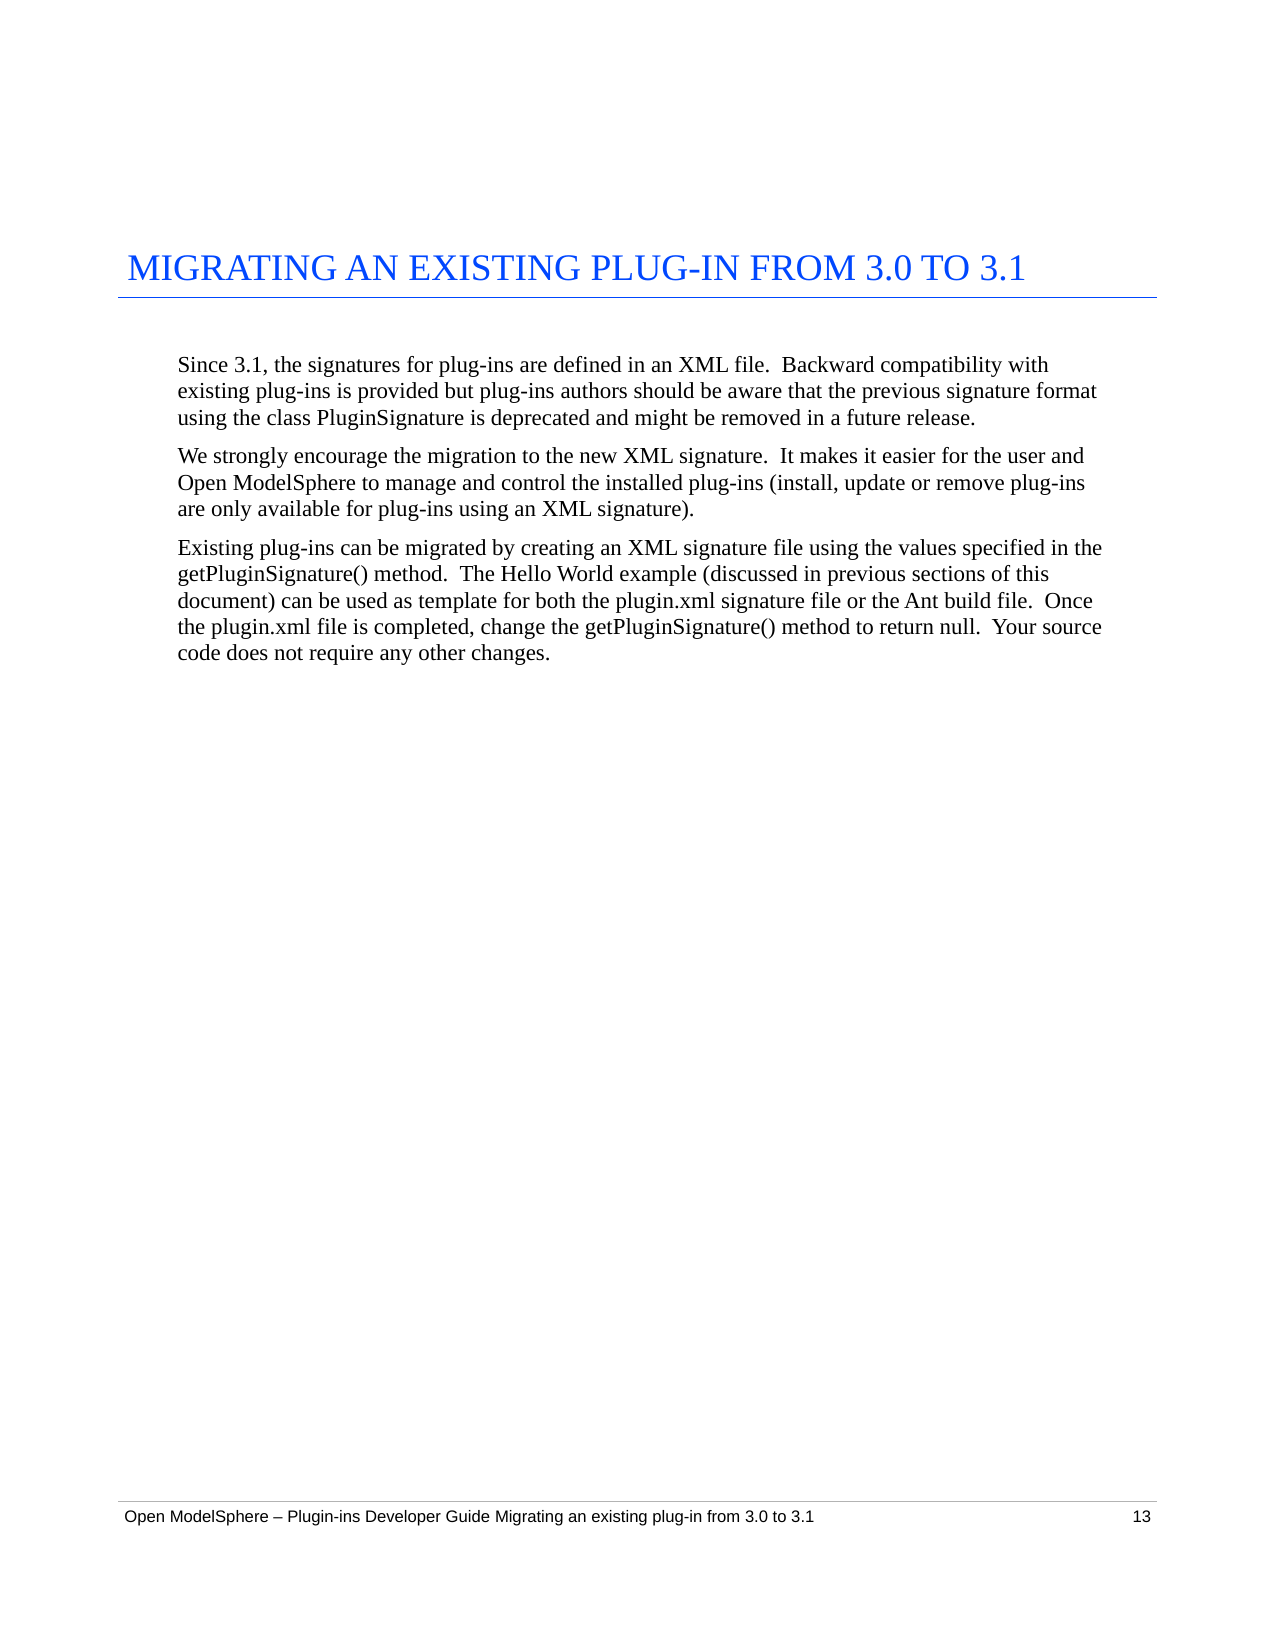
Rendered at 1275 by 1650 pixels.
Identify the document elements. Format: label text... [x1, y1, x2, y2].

text Since 3.1, the signatures for plug-ins are defined in an XML file. Backward compatibility with existing plug-ins is provided but plug-ins authors should be aware that the previous signature format using the class PluginSignature is deprecated and might be removed in a future release. [177, 351, 1109, 430]
subtitle Migrating an existing plug-in from 3.0 to 3.1 [118, 236, 1157, 297]
text Existing plug-ins can be migrated by creating an XML signature file using the values specified in the getPluginSignature() method. The Hello World example (discussed in previous sections of this document) can be used as template for both the plugin.xml signature file or the Ant build file. Once the plugin.xml file is completed, change the getPluginSignature() method to return null. Your source code does not require any other changes. [177, 534, 1109, 666]
text We strongly encourage the migration to the new XML signature. It makes it easier for the user and Open ModelSphere to manage and control the installed plug-ins (install, update or remove plug-ins are only available for plug-ins using an XML signature). [177, 442, 1109, 521]
